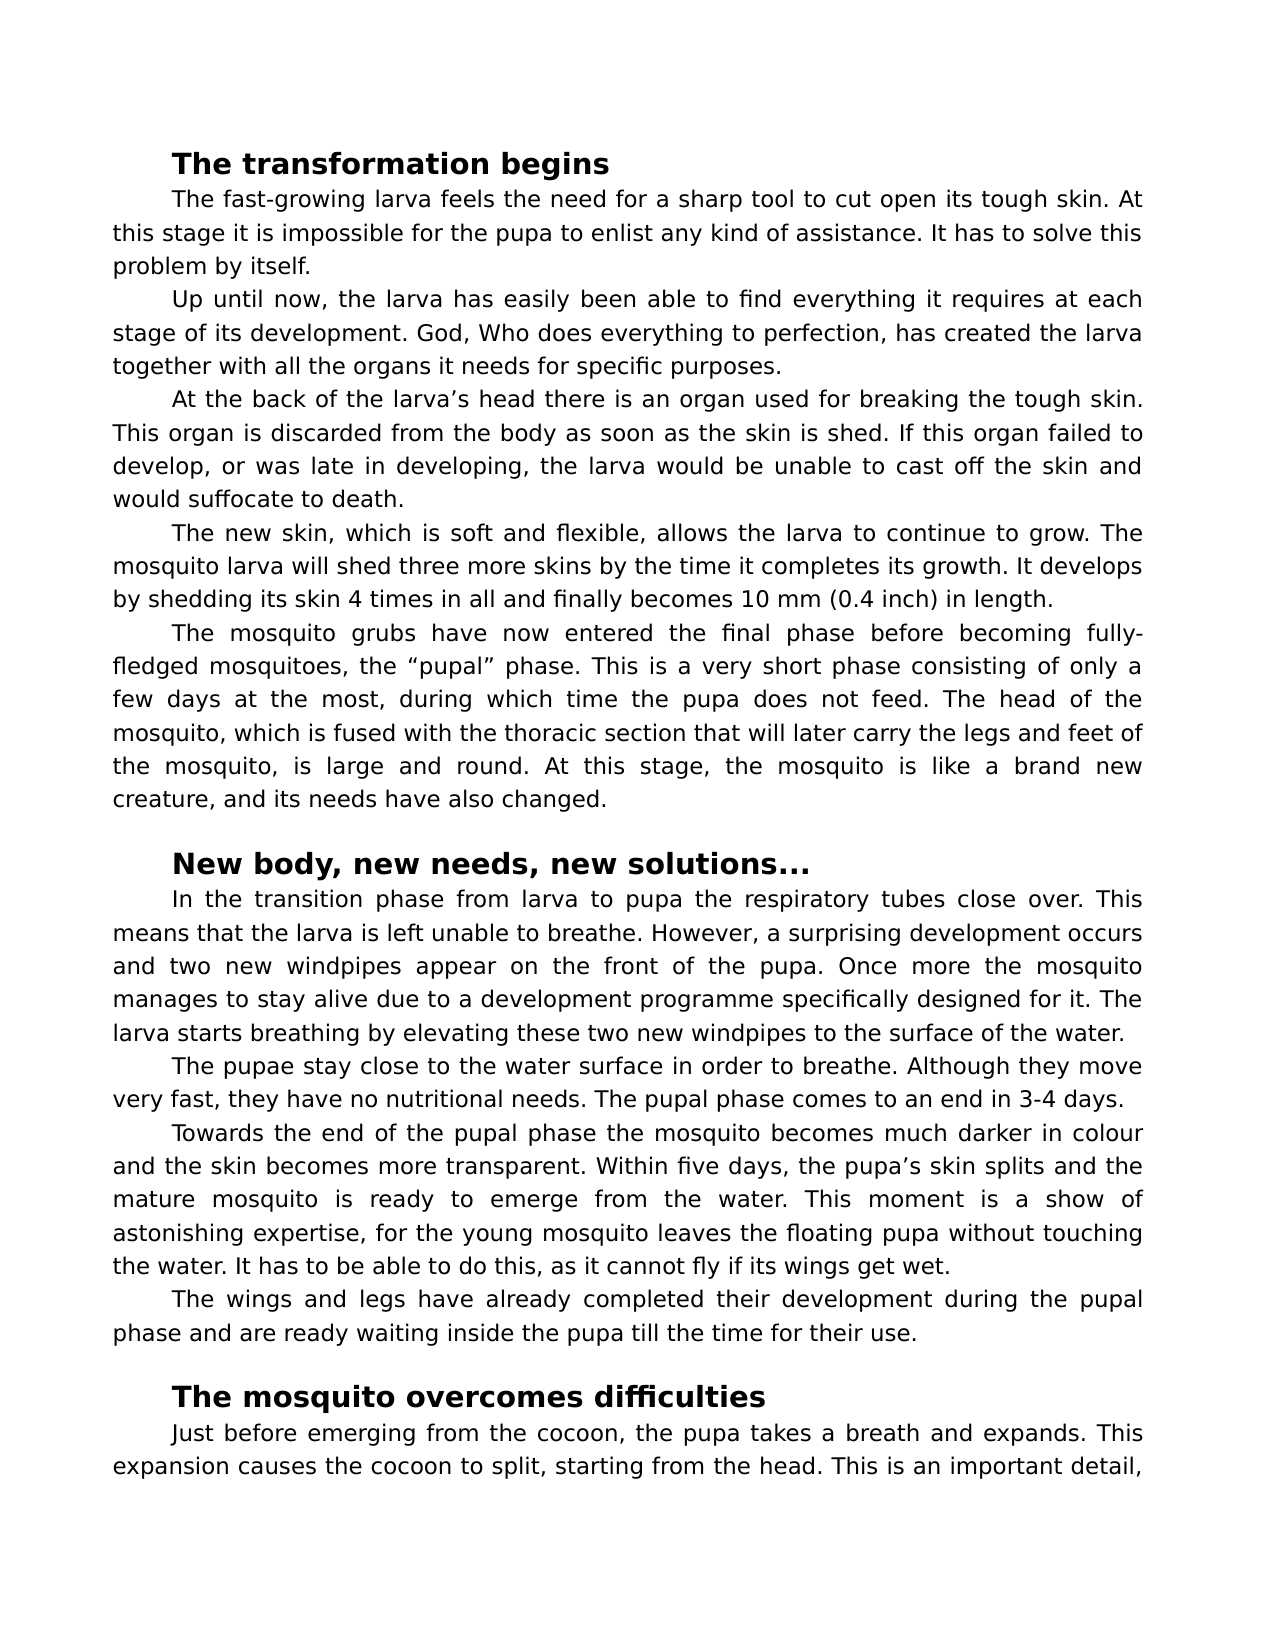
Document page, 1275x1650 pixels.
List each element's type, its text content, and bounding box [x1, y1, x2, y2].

text Towards the end of the pupal phase the mosquito becomes much darker in colour and the skin becomes more transparent. Within five days, the pupa’s skin splits and the mature mosquito is ready to emerge from the water. This moment is a show of astonishing expertise, for the young mosquito leaves the floating pupa without touching the water. It has to be able to do this, as it cannot fly if its wings get wet. [112, 1114, 1145, 1281]
text Just before emerging from the cocoon, the pupa takes a breath and expands. This expansion causes the cocoon to split, starting from the head. This is an important detail, [112, 1414, 1145, 1481]
text The mosquito grubs have now entered the final phase before becoming fully-fledged mosquitoes, the “pupal” phase. This is a very short phase consisting of only a few days at the most, during which time the pupa does not feed. The head of the mosquito, which is fused with the thoracic section that will later carry the legs and feet of the mosquito, is large and round. At this stage, the mosquito is like a brand new creature, and its needs have also changed. [112, 614, 1145, 814]
text Up until now, the larva has easily been able to find everything it requires at each stage of its development. God, Who does everything to perfection, has created the larva together with all the organs it needs for specific purposes. [112, 281, 1145, 381]
text The mosquito overcomes difficulties [112, 1381, 1145, 1414]
text The pupae stay close to the water surface in order to breathe. Although they move very fast, they have no nutritional needs. The pupal phase comes to an end in 3-4 days. [112, 1048, 1145, 1114]
text New body, new needs, new solutions... [112, 848, 1145, 881]
text In the transition phase from larva to pupa the respiratory tubes close over. This means that the larva is left unable to breathe. However, a surprising development occurs and two new windpipes appear on the front of the pupa. Once more the mosquito manages to stay alive due to a development programme specifically designed for it. The larva starts breathing by elevating these two new windpipes to the surface of the water. [112, 881, 1145, 1048]
text The transformation begins [112, 148, 1145, 181]
text The wings and legs have already completed their development during the pupal phase and are ready waiting inside the pupa till the time for their use. [112, 1281, 1145, 1348]
text The fast-growing larva feels the need for a sharp tool to cut open its tough skin. At this stage it is impossible for the pupa to enlist any kind of assistance. It has to solve this problem by itself. [112, 181, 1145, 281]
text At the back of the larva’s head there is an organ used for breaking the tough skin. This organ is discarded from the body as soon as the skin is shed. If this organ failed to develop, or was late in developing, the larva would be unable to cast off the skin and would suffocate to death. [112, 381, 1145, 514]
text The new skin, which is soft and flexible, allows the larva to continue to grow. The mosquito larva will shed three more skins by the time it completes its growth. It develops by shedding its skin 4 times in all and finally becomes 10 mm (0.4 inch) in length. [112, 514, 1145, 614]
